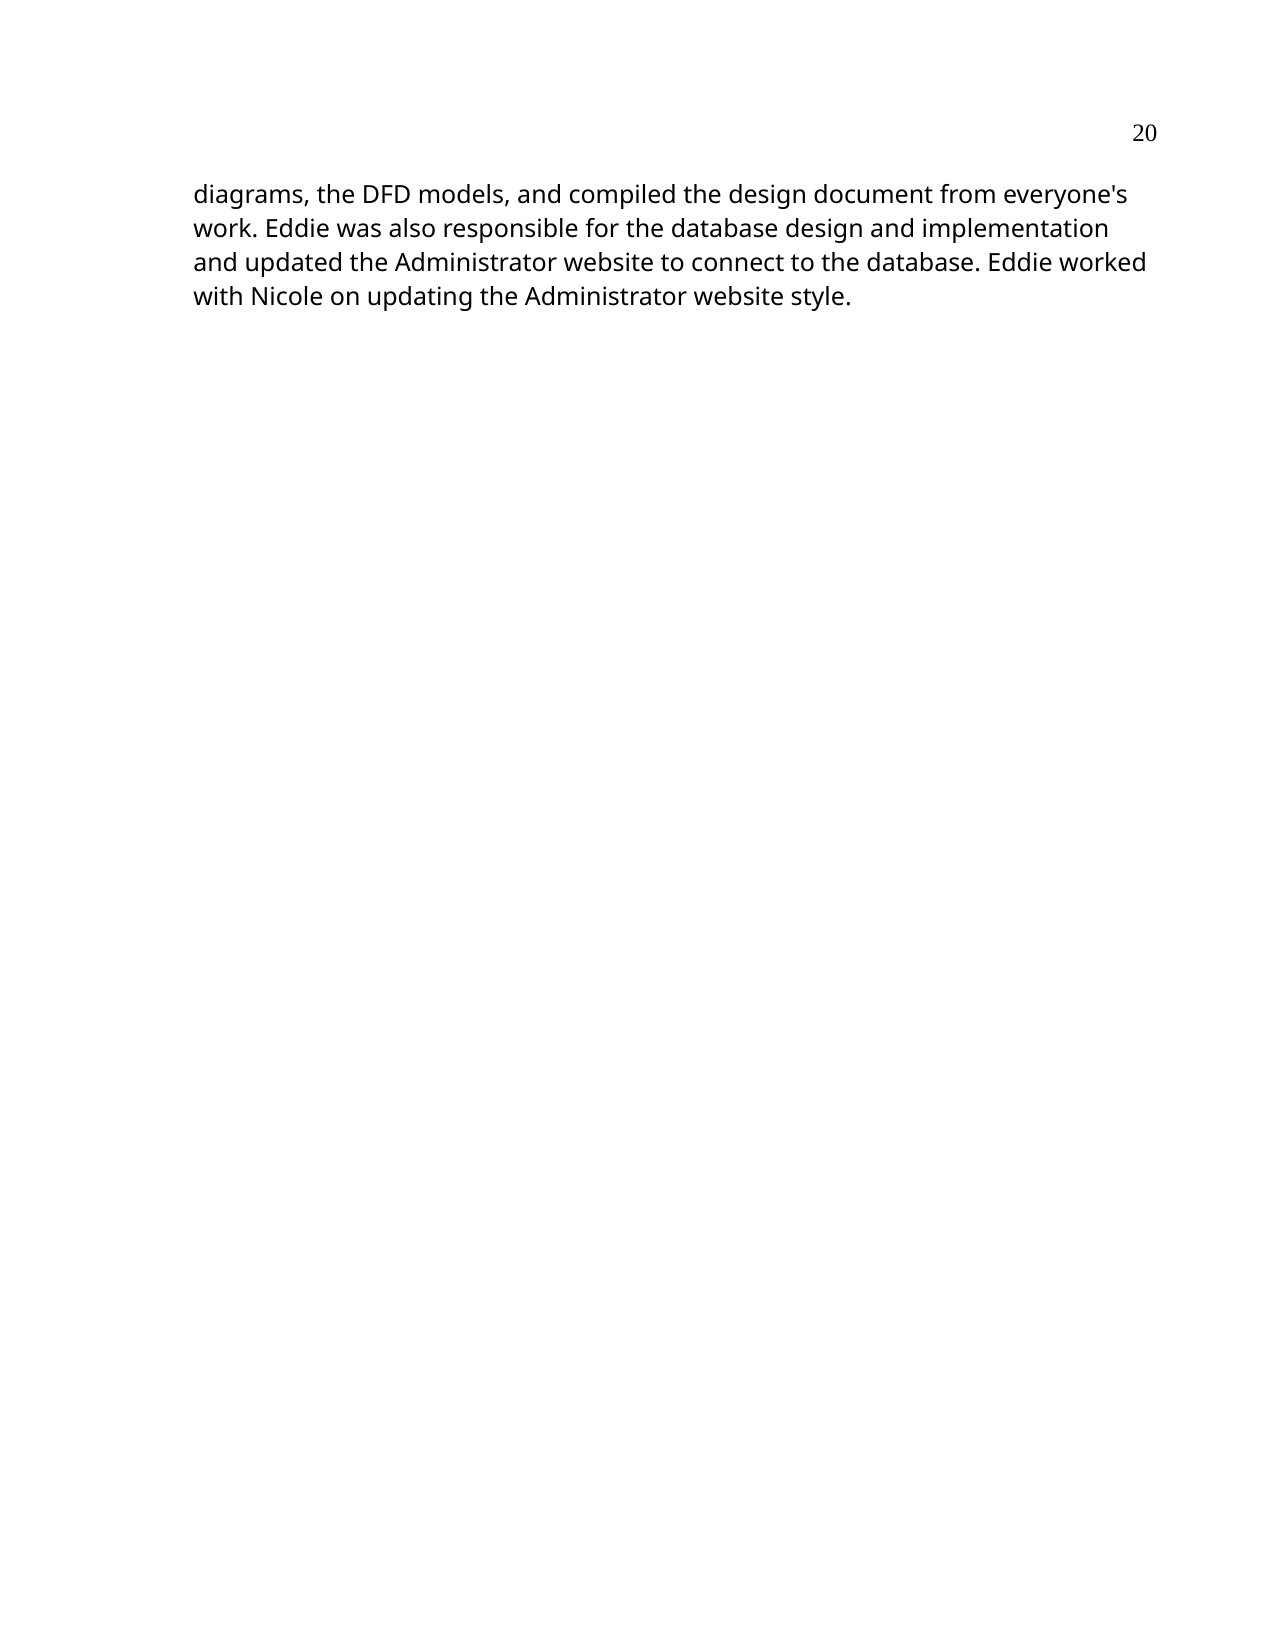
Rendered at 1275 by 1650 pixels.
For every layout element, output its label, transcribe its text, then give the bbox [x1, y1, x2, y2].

text diagrams, the DFD models, and compiled the design document from everyone's work. Eddie was also responsible for the database design and implementation and updated the Administrator website to connect to the database. Eddie worked with Nicole on updating the Administrator website style. [193, 176, 1157, 313]
